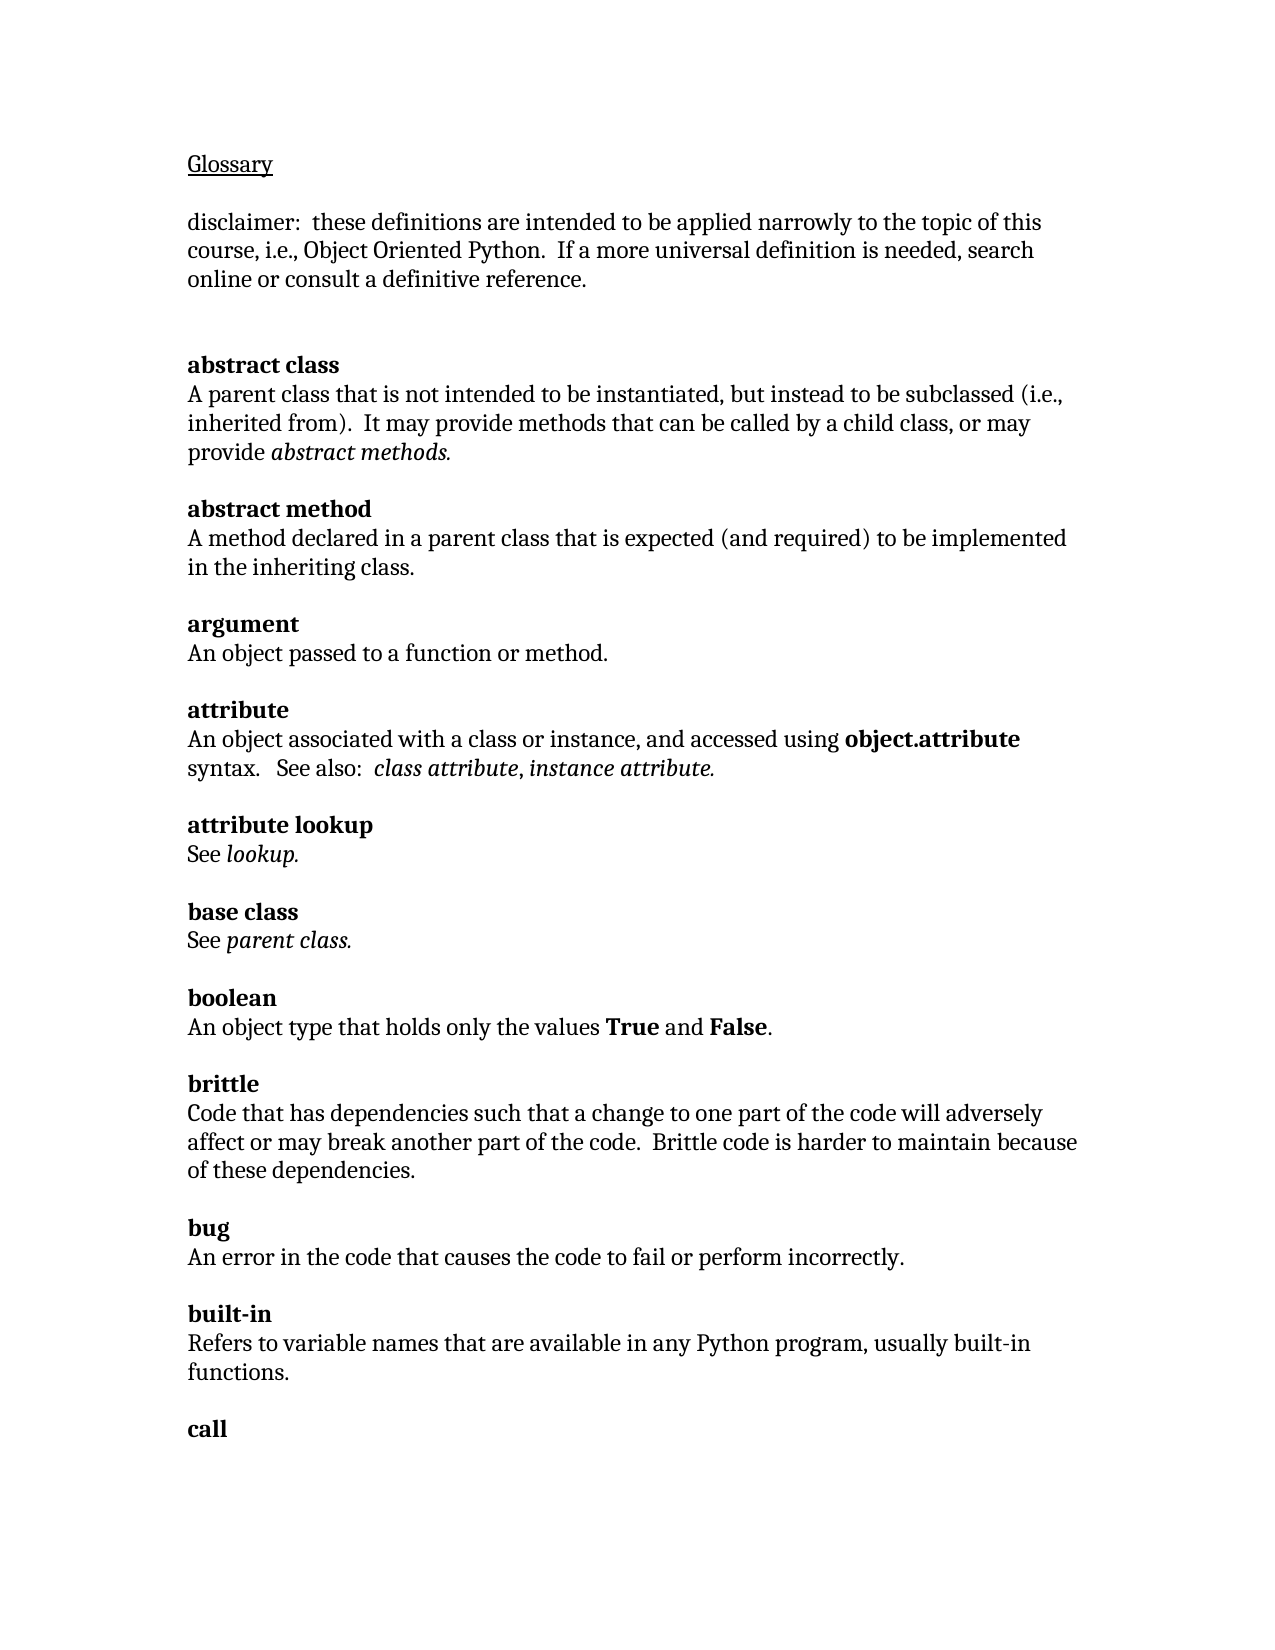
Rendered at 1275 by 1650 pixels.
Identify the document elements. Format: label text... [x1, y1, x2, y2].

text See parent class. [187, 926, 1087, 955]
text argument [187, 610, 1087, 639]
text Refers to variable names that are available in any Python program, usually built-in functions. [187, 1329, 1087, 1386]
text A method declared in a parent class that is expected (and required) to be implemented in the inheriting class. [187, 524, 1087, 581]
text call [187, 1415, 1087, 1444]
text A parent class that is not intended to be instantiated, but instead to be subclassed (i.e., inherited from). It may provide methods that can be called by a child class, or may provide abstract methods. [187, 380, 1087, 466]
text brittle [187, 1070, 1087, 1099]
text An object passed to a function or method. [187, 639, 1087, 667]
text bug [187, 1214, 1087, 1242]
text base class [187, 897, 1087, 926]
text disclaimer: these definitions are intended to be applied narrowly to the topic of this course, i.e., Object Oriented Python. If a more universal definition is needed, search online or consult a definitive reference. [187, 207, 1087, 294]
text abstract method [187, 495, 1087, 524]
text built-in [187, 1300, 1087, 1329]
text boolean [187, 984, 1087, 1012]
text attribute lookup [187, 811, 1087, 840]
text Code that has dependencies such that a change to one part of the code will adversely affect or may break another part of the code. Brittle code is harder to maintain because of these dependencies. [187, 1099, 1087, 1185]
text An object associated with a class or instance, and accessed using object.attribute syntax. See also: class attribute, instance attribute. [187, 725, 1087, 782]
text An error in the code that causes the code to fail or perform incorrectly. [187, 1242, 1087, 1271]
text abstract class [187, 351, 1087, 380]
text See lookup. [187, 840, 1087, 869]
text Glossary [187, 150, 1087, 179]
text An object type that holds only the values True and False. [187, 1012, 1087, 1041]
text attribute [187, 696, 1087, 725]
